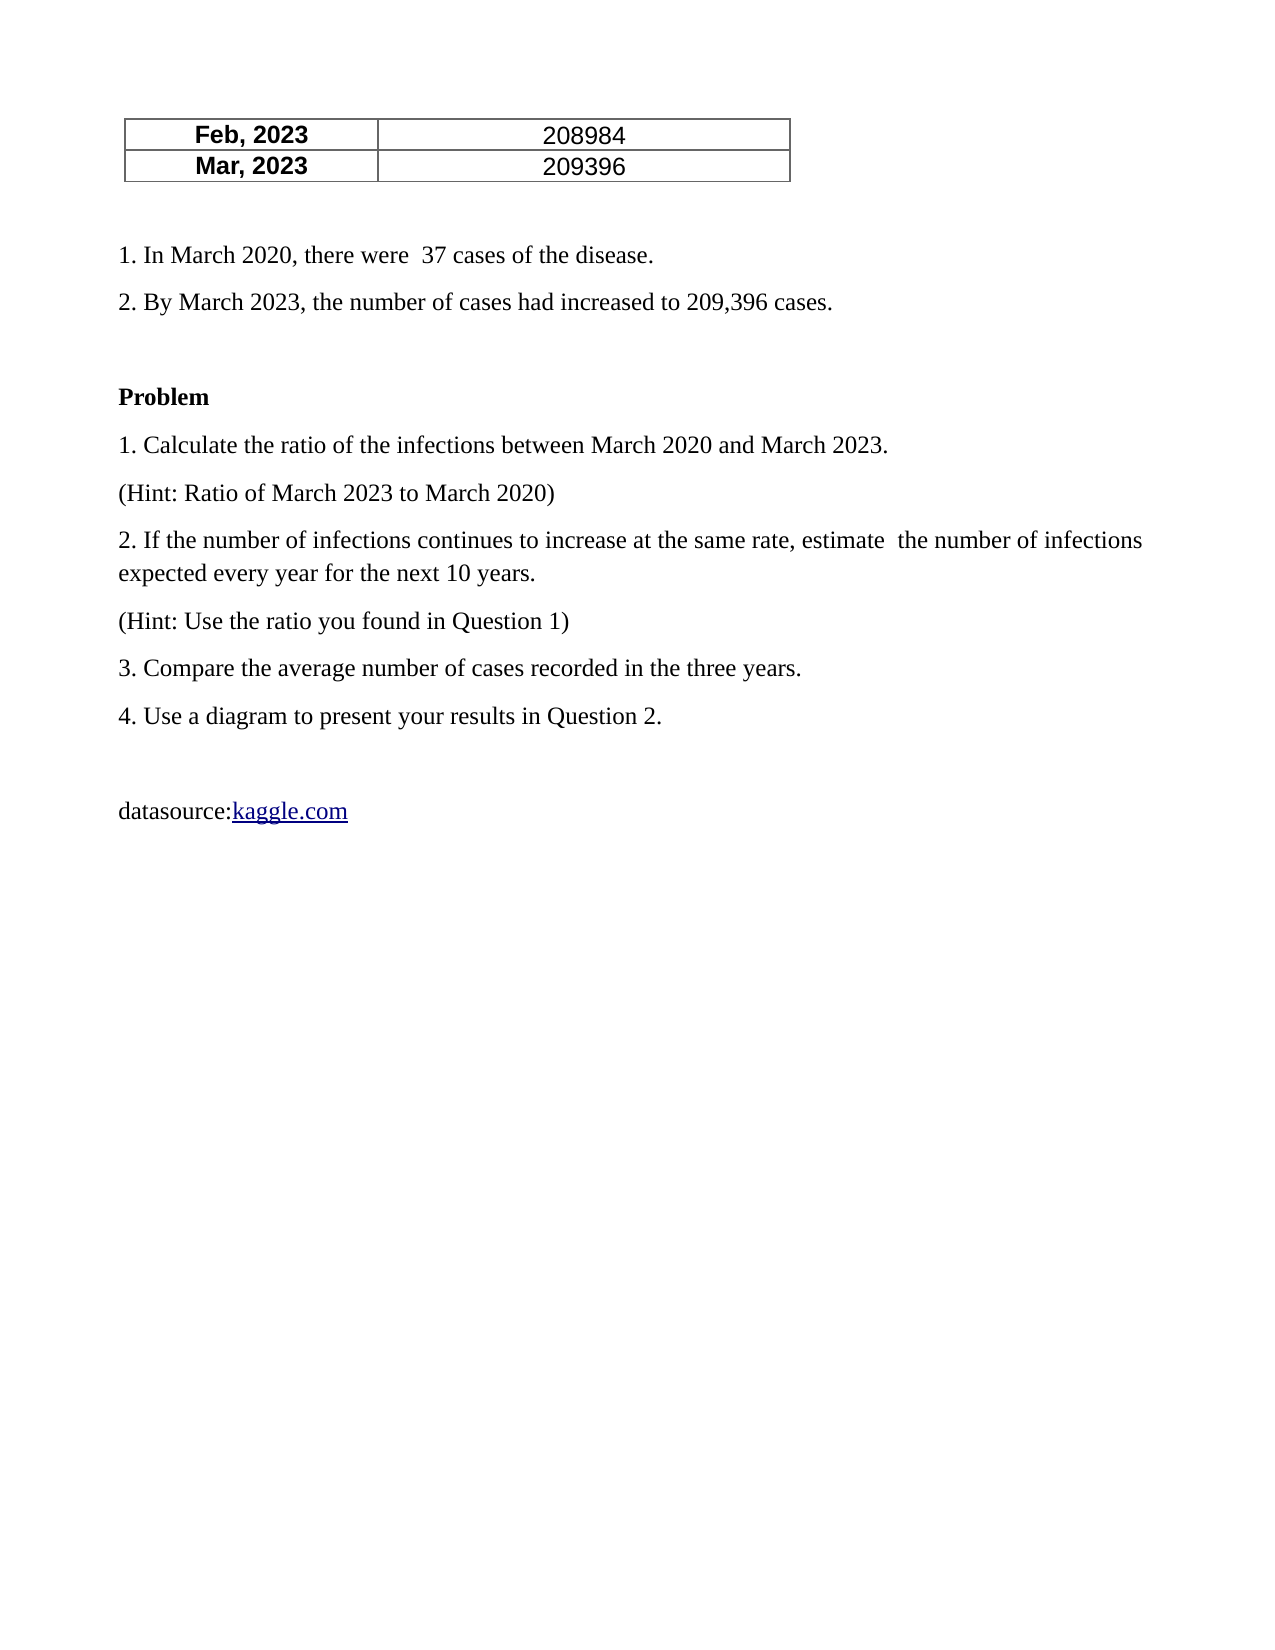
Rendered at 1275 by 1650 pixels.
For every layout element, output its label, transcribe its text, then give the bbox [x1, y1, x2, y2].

text datasource:kaggle.com [118, 796, 1157, 825]
table_cell Mar, 2023 [126, 151, 377, 181]
text 1. Calculate the ratio of the infections between March 2020 and March 2023. [118, 430, 1157, 459]
table_cell 209396 [379, 151, 789, 181]
text 4. Use a diagram to present your results in Question 2. [118, 701, 1157, 730]
text 1. In March 2020, there were 37 cases of the disease. [118, 240, 1157, 268]
text (Hint: Use the ratio you found in Question 1) [118, 606, 1157, 635]
table_cell 208984 [379, 120, 789, 149]
text 2. If the number of infections continues to increase at the same rate, estimate the number of infections expected every year for the next 10 years. [118, 525, 1157, 587]
text 2. By March 2023, the number of cases had increased to 209,396 cases. [118, 287, 1157, 316]
text (Hint: Ratio of March 2023 to March 2020) [118, 478, 1157, 506]
text 3. Compare the average number of cases recorded in the three years. [118, 653, 1157, 682]
text Problem [118, 382, 1157, 411]
table_cell Feb, 2023 [126, 120, 377, 149]
